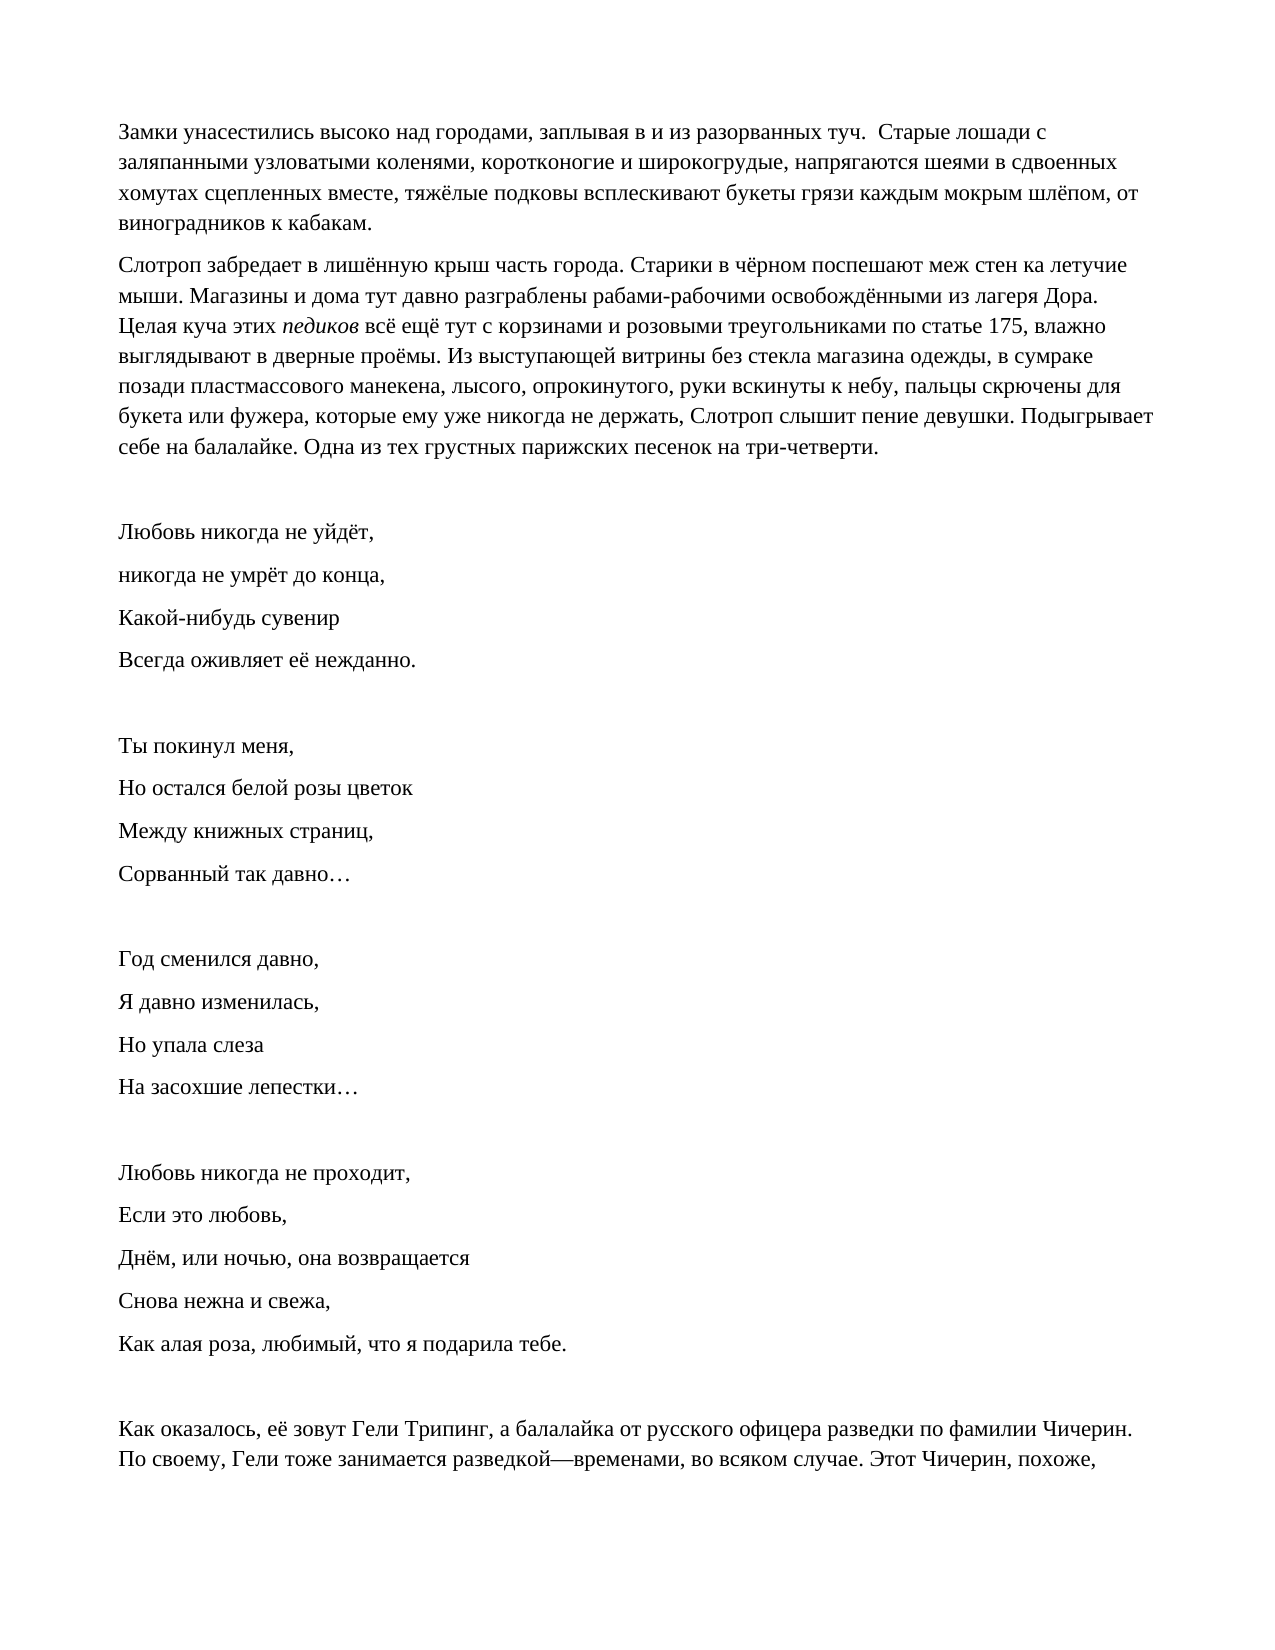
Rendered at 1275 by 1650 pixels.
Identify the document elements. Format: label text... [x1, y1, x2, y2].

text Год сменился давно, [118, 945, 1157, 972]
text Как алая роза, любимый, что я подарила тебе. [118, 1329, 1157, 1356]
text Если это любовь, [118, 1201, 1157, 1228]
text Днём, или ночью, она возвращается [118, 1244, 1157, 1271]
text Как оказалось, её зовут Гели Трипинг, а балалайка от русского офицера разведки по фамилии Чичерин. По своему, Гели тоже занимается разведкой—временами, во всяком случае. Этот Чичерин, похоже, [118, 1415, 1157, 1472]
text На засохшие лепестки… [118, 1073, 1157, 1100]
text Всегда оживляет её нежданно. [118, 646, 1157, 673]
text Слотроп забредает в лишённую крыш часть города. Старики в чёрном поспешают меж стен ка летучие мыши. Магазины и дома тут давно разграблены рабами-рабочими освобождёнными из лагеря Дора. Целая куча этих педиков всё ещё тут с корзинами и розовыми треугольниками по статье 175, влажно выглядывают в дверные проёмы. Из выступающей витрины без стекла магазина одежды, в сумраке позади пластмассового манекена, лысого, опрокинутого, руки вскинуты к небу, пальцы скрючены для букета или фужера, которые ему уже никогда не держать, Слотроп слышит пение девушки. Подыгрывает себе на балалайке. Одна из тех грустных парижских песенок на три-четверти. [118, 251, 1157, 459]
text Но остался белой розы цветок [118, 774, 1157, 801]
text Между книжных страниц, [118, 817, 1157, 843]
text Какой-нибудь сувенир [118, 603, 1157, 630]
text Ты покинул меня, [118, 732, 1157, 758]
text Замки унасестились высоко над городами, заплывая в и из разорванных туч. Старые лошади с заляпанными узловатыми коленями, коротконогие и широкогрудые, напрягаются шеями в сдвоенных хомутах сцепленных вместе, тяжёлые подковы всплескивают букеты грязи каждым мокрым шлёпом, от виноградников к кабакам. [118, 118, 1157, 235]
text Но упала слеза [118, 1031, 1157, 1057]
text Снова нежна и свежа, [118, 1287, 1157, 1313]
text Сорванный так давно… [118, 860, 1157, 886]
text Любовь никогда не проходит, [118, 1159, 1157, 1185]
text Я давно изменилась, [118, 988, 1157, 1014]
text Любовь никогда не уйдёт, [118, 518, 1157, 544]
text никогда не умрёт до конца, [118, 561, 1157, 587]
